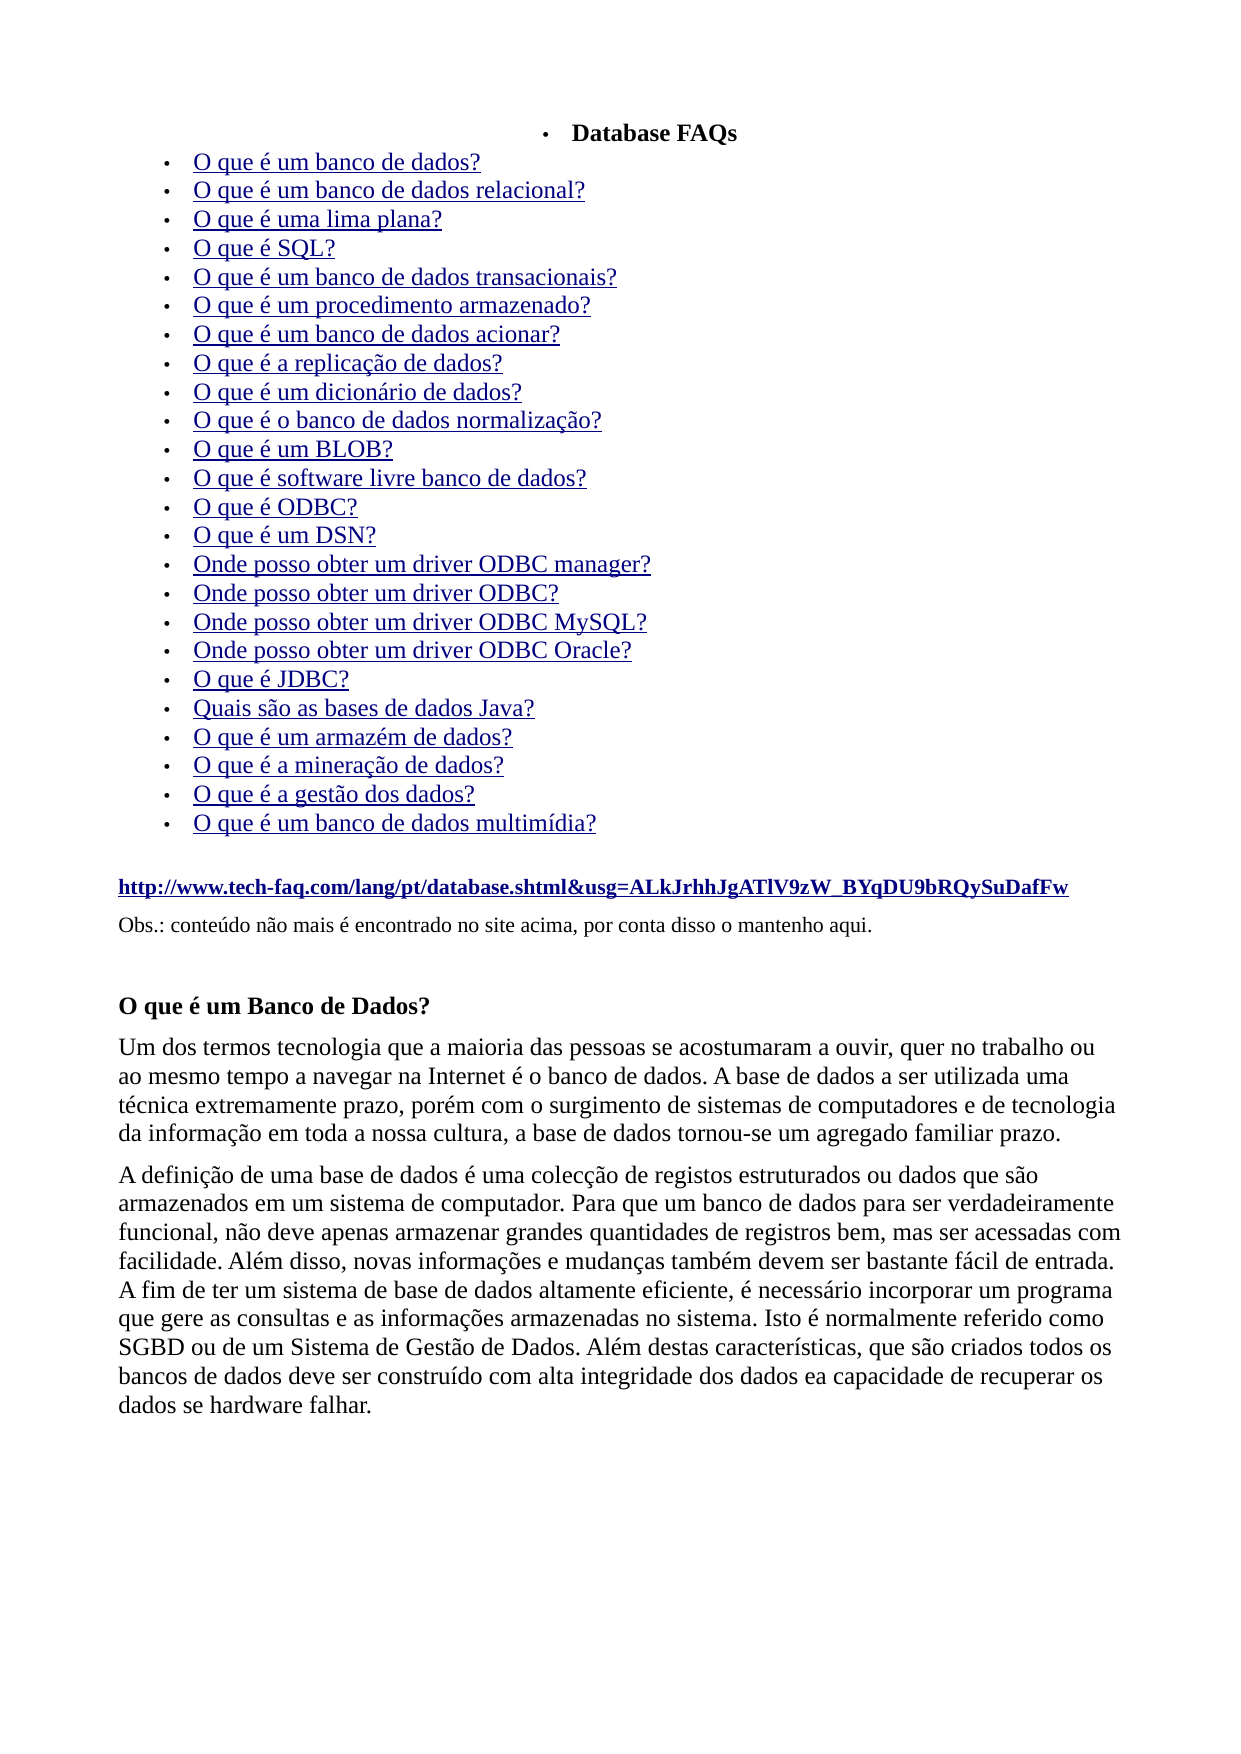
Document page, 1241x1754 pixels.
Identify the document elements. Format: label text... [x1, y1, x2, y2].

text O que é um Banco de Dados? [118, 991, 1122, 1020]
list O que é um banco de dados transacionais? [164, 262, 1122, 291]
list O que é um procedimento armazenado? [164, 291, 1122, 319]
list Onde posso obter um driver ODBC? [164, 578, 1122, 607]
list Quais são as bases de dados Java? [164, 693, 1122, 722]
list O que é um BLOB? [164, 434, 1122, 463]
list O que é um banco de dados? [164, 147, 1122, 176]
list Onde posso obter um driver ODBC manager? [164, 549, 1122, 578]
subtitle http://www.tech-faq.com/lang/pt/database.shtml&usg=ALkJrhhJgATlV9zW_BYqDU9bRQySuDafFw [118, 874, 1122, 899]
list O que é a gestão dos dados? [164, 779, 1122, 808]
list O que é software livre banco de dados? [164, 463, 1122, 492]
list O que é SQL? [164, 233, 1122, 262]
list O que é um DSN? [164, 521, 1122, 549]
list O que é um armazém de dados? [164, 722, 1122, 751]
list O que é JDBC? [164, 664, 1122, 693]
list Database FAQs [164, 118, 1122, 147]
list O que é o banco de dados normalização? [164, 406, 1122, 434]
list O que é um banco de dados acionar? [164, 319, 1122, 348]
list O que é um dicionário de dados? [164, 377, 1122, 406]
list Onde posso obter um driver ODBC MySQL? [164, 607, 1122, 636]
list O que é um banco de dados multimídia? [164, 808, 1122, 837]
text Obs.: conteúdo não mais é encontrado no site acima, por conta disso o mantenho aqui. [118, 912, 1122, 937]
text A definição de uma base de dados é uma colecção de registos estruturados ou dados que são armazenados em um sistema de computador. Para que um banco de dados para ser verdadeiramente funcional, não deve apenas armazenar grandes quantidades de registros bem, mas ser acessadas com facilidade. Além disso, novas informações e mudanças também devem ser bastante fácil de entrada. A fim de ter um sistema de base de dados altamente eficiente, é necessário incorporar um programa que gere as consultas e as informações armazenadas no sistema. Isto é normalmente referido como SGBD ou de um Sistema de Gestão de Dados. Além destas características, que são criados todos os bancos de dados deve ser construído com alta integridade dos dados ea capacidade de recuperar os dados se hardware falhar. [118, 1160, 1122, 1418]
list O que é ODBC? [164, 492, 1122, 521]
list O que é a replicação de dados? [164, 348, 1122, 377]
text Um dos termos tecnologia que a maioria das pessoas se acostumaram a ouvir, quer no trabalho ou ao mesmo tempo a navegar na Internet é o banco de dados. A base de dados a ser utilizada uma técnica extremamente prazo, porém com o surgimento de sistemas de computadores e de tecnologia da informação em toda a nossa cultura, a base de dados tornou-se um agregado familiar prazo. [118, 1032, 1122, 1147]
list O que é a mineração de dados? [164, 751, 1122, 779]
list O que é uma lima plana? [164, 204, 1122, 233]
list Onde posso obter um driver ODBC Oracle? [164, 636, 1122, 664]
list O que é um banco de dados relacional? [164, 176, 1122, 204]
